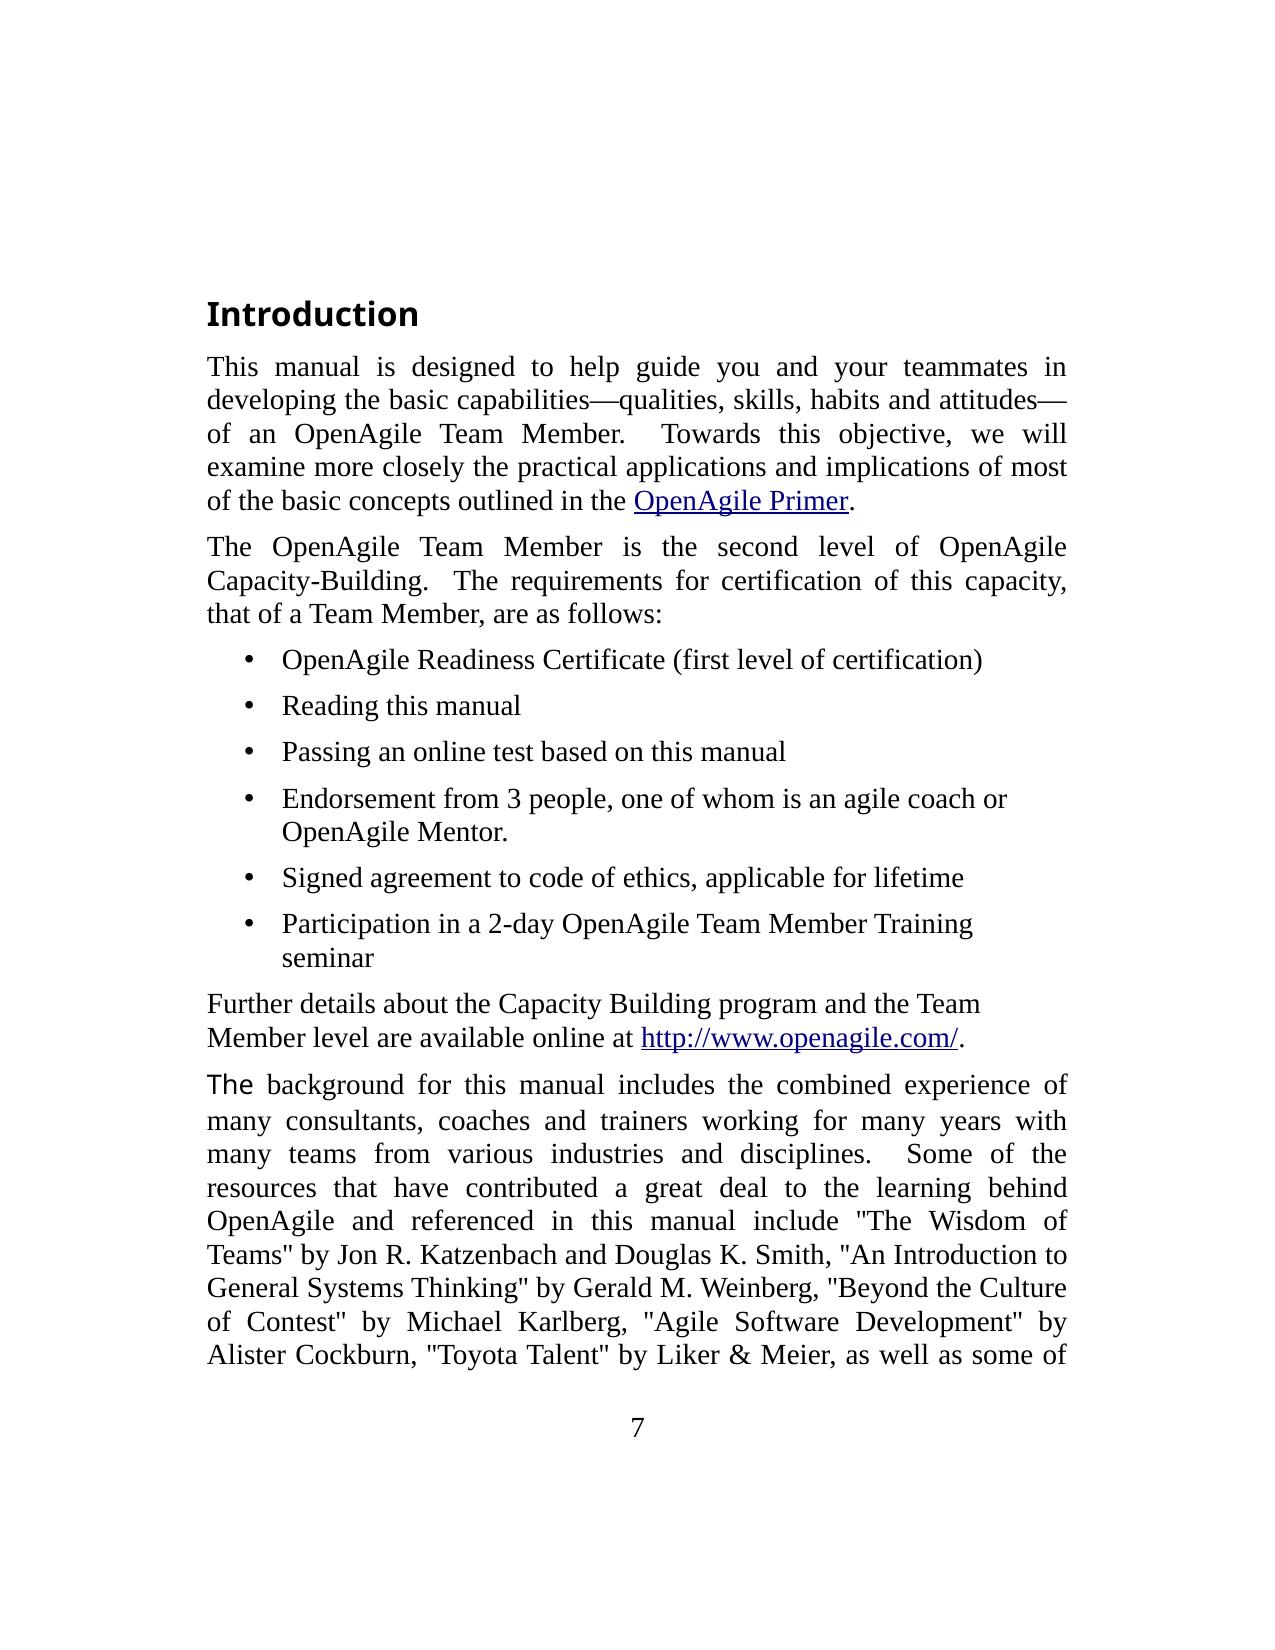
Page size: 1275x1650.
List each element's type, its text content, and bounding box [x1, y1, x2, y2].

text This manual is designed to help guide you and your teammates in developing the basic capabilities—qualities, skills, habits and attitudes—of an OpenAgile Team Member. Towards this objective, we will examine more closely the practical applications and implications of most of the basic concepts outlined in the OpenAgile Primer. [207, 349, 1068, 517]
list OpenAgile Readiness Certificate (first level of certification) [244, 642, 1068, 676]
text The background for this manual includes the combined experience of many consultants, coaches and trainers working for many years with many teams from various industries and disciplines. Some of the resources that have contributed a great deal to the learning behind OpenAgile and referenced in this manual include ''The Wisdom of Teams'' by Jon R. Katzenbach and Douglas K. Smith, ''An Introduction to General Systems Thinking'' by Gerald M. Weinberg, ''Beyond the Culture of Contest'' by Michael Karlberg, ''Agile Software Development'' by Alister Cockburn, ''Toyota Talent'' by Liker & Meier, as well as some of [207, 1066, 1068, 1371]
text The OpenAgile Team Member is the second level of OpenAgile Capacity-Building. The requirements for certification of this capacity, that of a Team Member, are as follows: [207, 529, 1068, 630]
list Endorsement from 3 people, one of whom is an agile coach or OpenAgile Mentor. [244, 781, 1068, 848]
list Reading this manual [244, 688, 1068, 722]
list Signed agreement to code of ethics, applicable for lifetime [244, 860, 1068, 894]
subtitle Introduction [207, 291, 1068, 336]
list Passing an online test based on this manual [244, 734, 1068, 768]
text Further details about the Capacity Building program and the Team Member level are available online at http://www.openagile.com/. [207, 986, 1068, 1053]
list Participation in a 2-day OpenAgile Team Member Training seminar [244, 907, 1068, 974]
